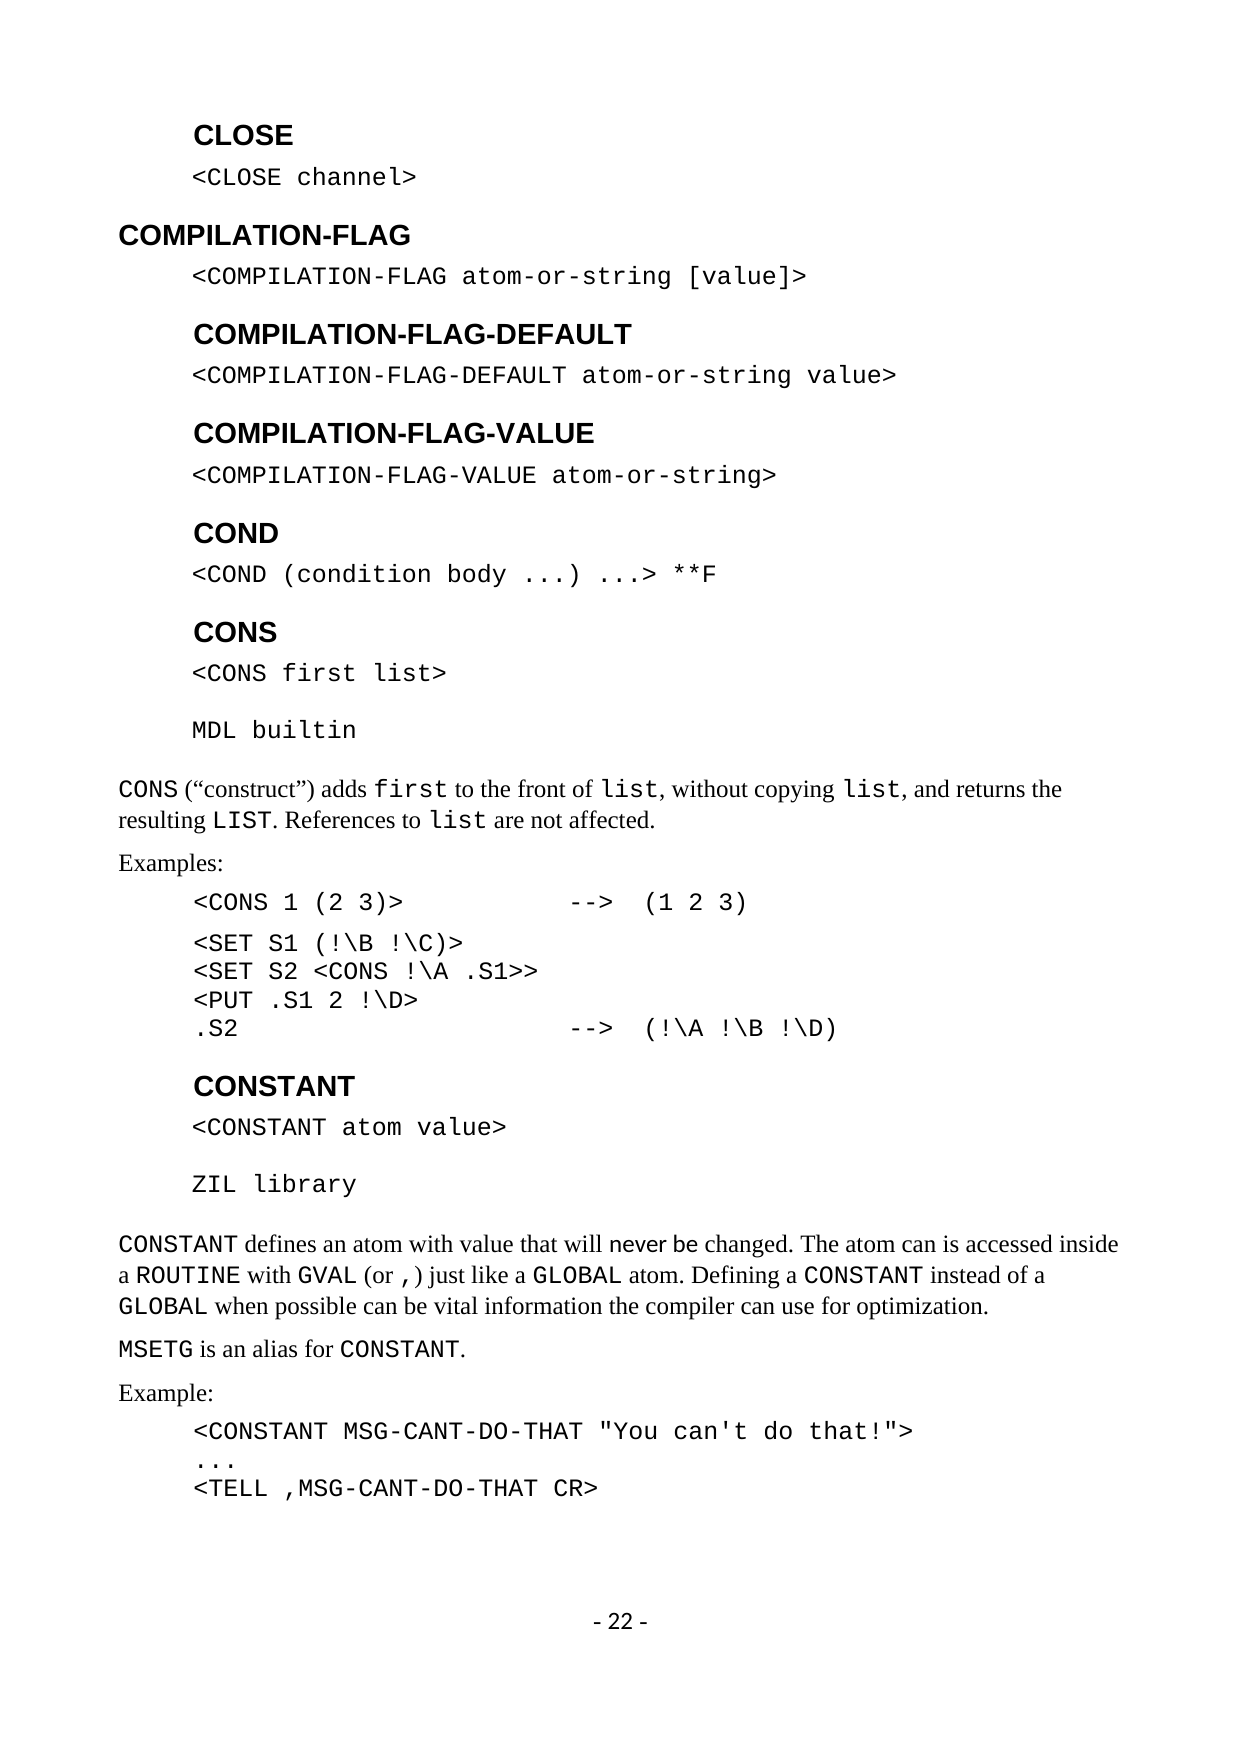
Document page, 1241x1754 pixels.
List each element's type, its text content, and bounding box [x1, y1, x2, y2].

text <SET S1 (!\B !\C)> <SET S2 <CONS !\A .S1>> <PUT .S1 2 !\D> .S2 --> (!\A !\B !\D) [118, 931, 1122, 1044]
text <COND (condition body ...) ...> **F [192, 562, 1122, 590]
text <COMPILATION-FLAG-DEFAULT atom-or-string value> [192, 363, 1122, 391]
subtitle COMPILATION-FLAG-VALUE [118, 416, 1122, 450]
text <COMPILATION-FLAG atom-or-string [value]> [192, 263, 1122, 292]
subtitle COND [118, 516, 1122, 549]
text MSETG is an alias for CONSTANT. [118, 1334, 1122, 1365]
text <CONSTANT atom value> ZIL library [192, 1115, 1122, 1200]
subtitle CONS [118, 615, 1122, 648]
text <CONS 1 (2 3)> --> (1 2 3) [118, 890, 1122, 918]
subtitle CONSTANT [118, 1069, 1122, 1102]
text Examples: [118, 848, 1122, 877]
text MDL builtin [192, 718, 1122, 746]
subtitle COMPILATION-FLAG-DEFAULT [118, 317, 1122, 350]
subtitle COMPILATION-FLAG [43, 217, 1122, 251]
text <COMPILATION-FLAG-VALUE atom-or-string> [192, 462, 1122, 491]
subtitle CLOSE [118, 118, 1122, 152]
text <CONS first list> [192, 661, 1122, 689]
text CONS (“construct”) adds first to the front of list, without copying list, and returns the resulting LIST. References to list are not affected. [118, 774, 1122, 836]
text <CLOSE channel> [192, 164, 1122, 192]
text Example: [118, 1378, 1122, 1406]
text <CONSTANT MSG-CANT-DO-THAT "You can't do that!"> ... <TELL ,MSG-CANT-DO-THAT CR> [118, 1419, 1122, 1504]
text CONSTANT defines an atom with value that will never be changed. The atom can is accessed inside a ROUTINE with GVAL (or ,) just like a GLOBAL atom. Defining a CONSTANT instead of a GLOBAL when possible can be vital information the compiler can use for optimization. [118, 1228, 1122, 1322]
